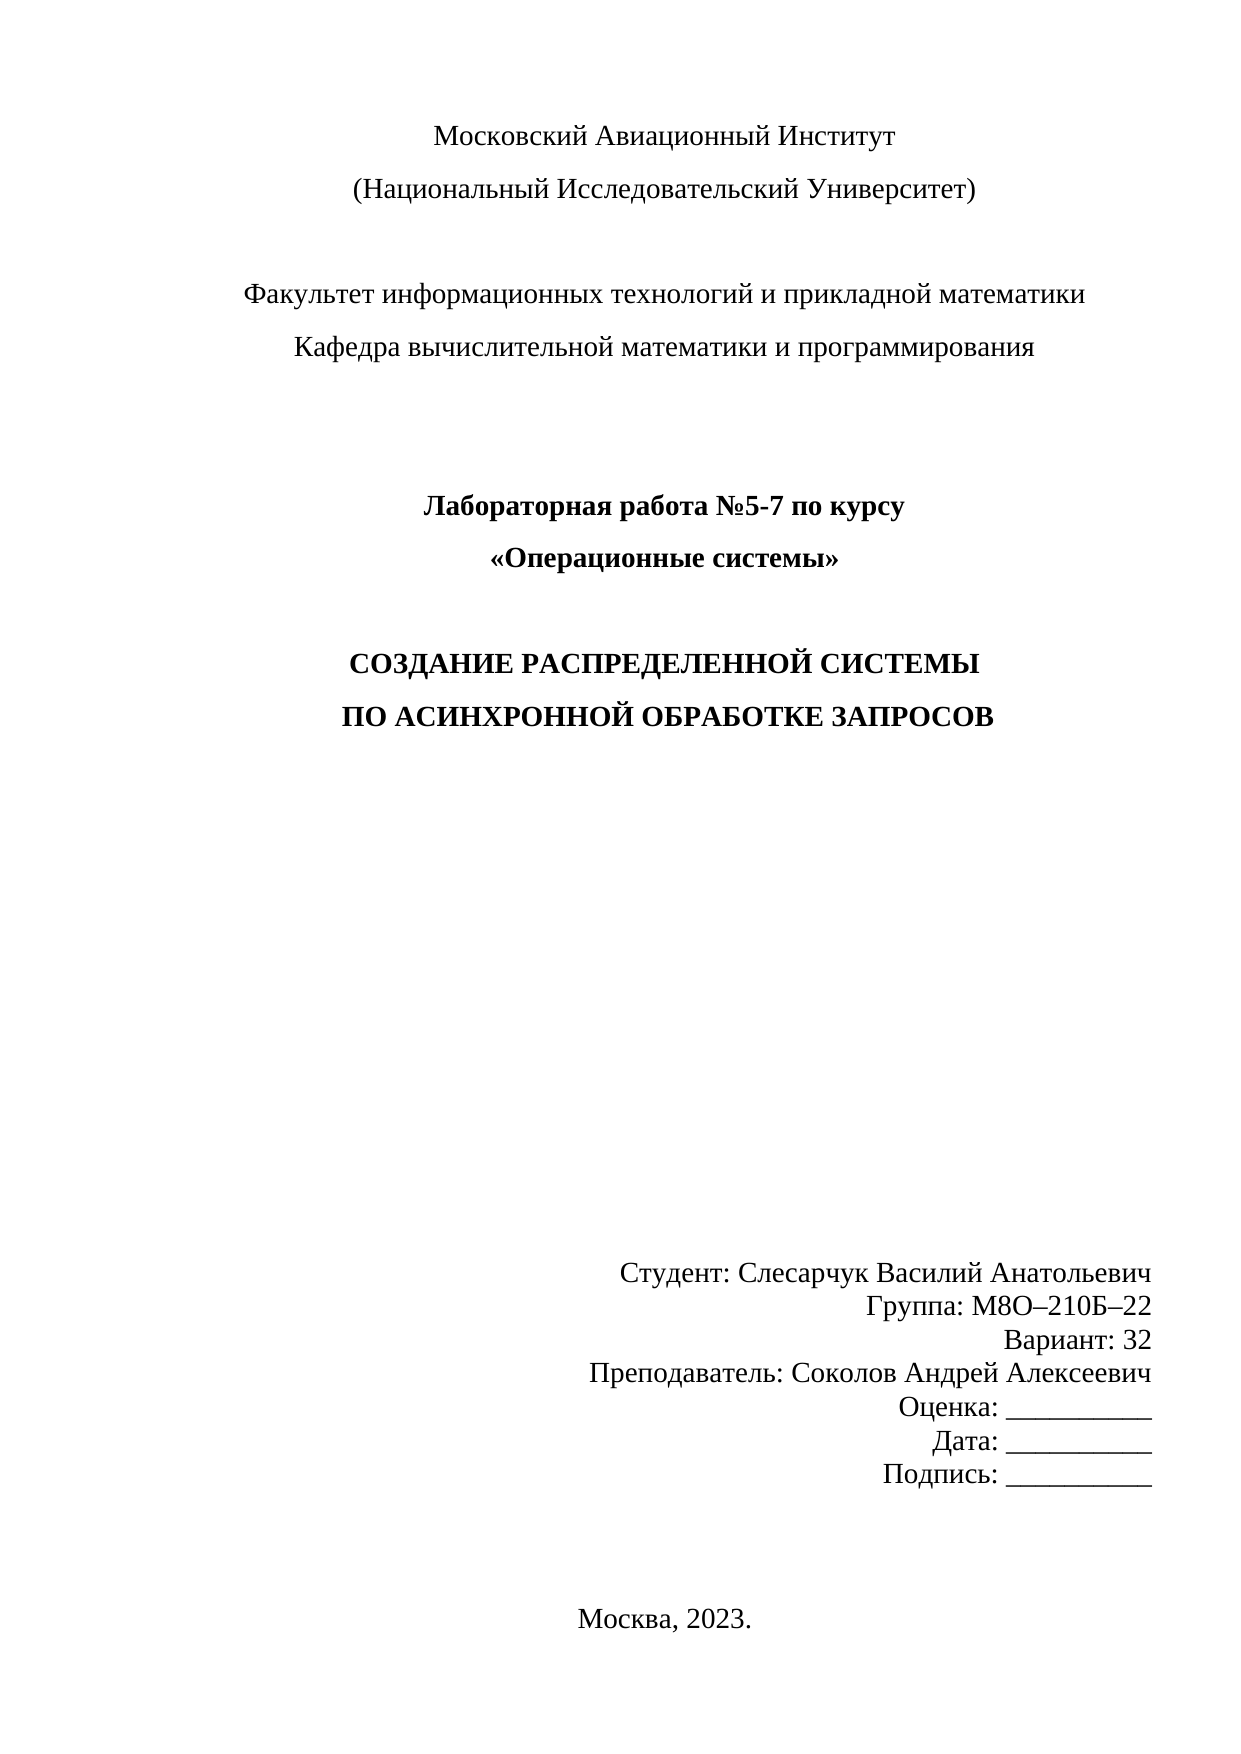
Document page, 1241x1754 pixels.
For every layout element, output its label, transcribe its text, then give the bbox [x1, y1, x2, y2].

text Лабораторная работа №5-7 по курсу [177, 488, 1152, 521]
text Московский Авиационный Институт [177, 118, 1152, 152]
text Группа: М8О–210Б–22 [767, 1288, 1152, 1322]
text Москва, 2023. [177, 1601, 1152, 1634]
text Дата: __________ [177, 1423, 1152, 1456]
text Подпись: __________ [177, 1456, 1152, 1490]
text СОЗДАНИЕ РАСПРЕДЕЛЕННОЙ СИСТЕМЫ [177, 646, 1152, 680]
text Оценка: __________ [177, 1389, 1152, 1423]
text «Операционные системы» [177, 541, 1152, 574]
text Студент: Слесарчук Василий Анатольевич [177, 1255, 1152, 1288]
text Преподаватель: Соколов Андрей Алексеевич [177, 1356, 1152, 1389]
text Вариант: 32 [767, 1322, 1152, 1356]
text (Национальный Исследовательский Университет) [177, 171, 1152, 204]
text Кафедра вычислительной математики и программирования [177, 329, 1152, 363]
text ПО АСИНХРОННОЙ ОБРАБОТКЕ ЗАПРОСОВ [177, 699, 1152, 733]
text Факультет информационных технологий и прикладной математики [177, 277, 1152, 310]
